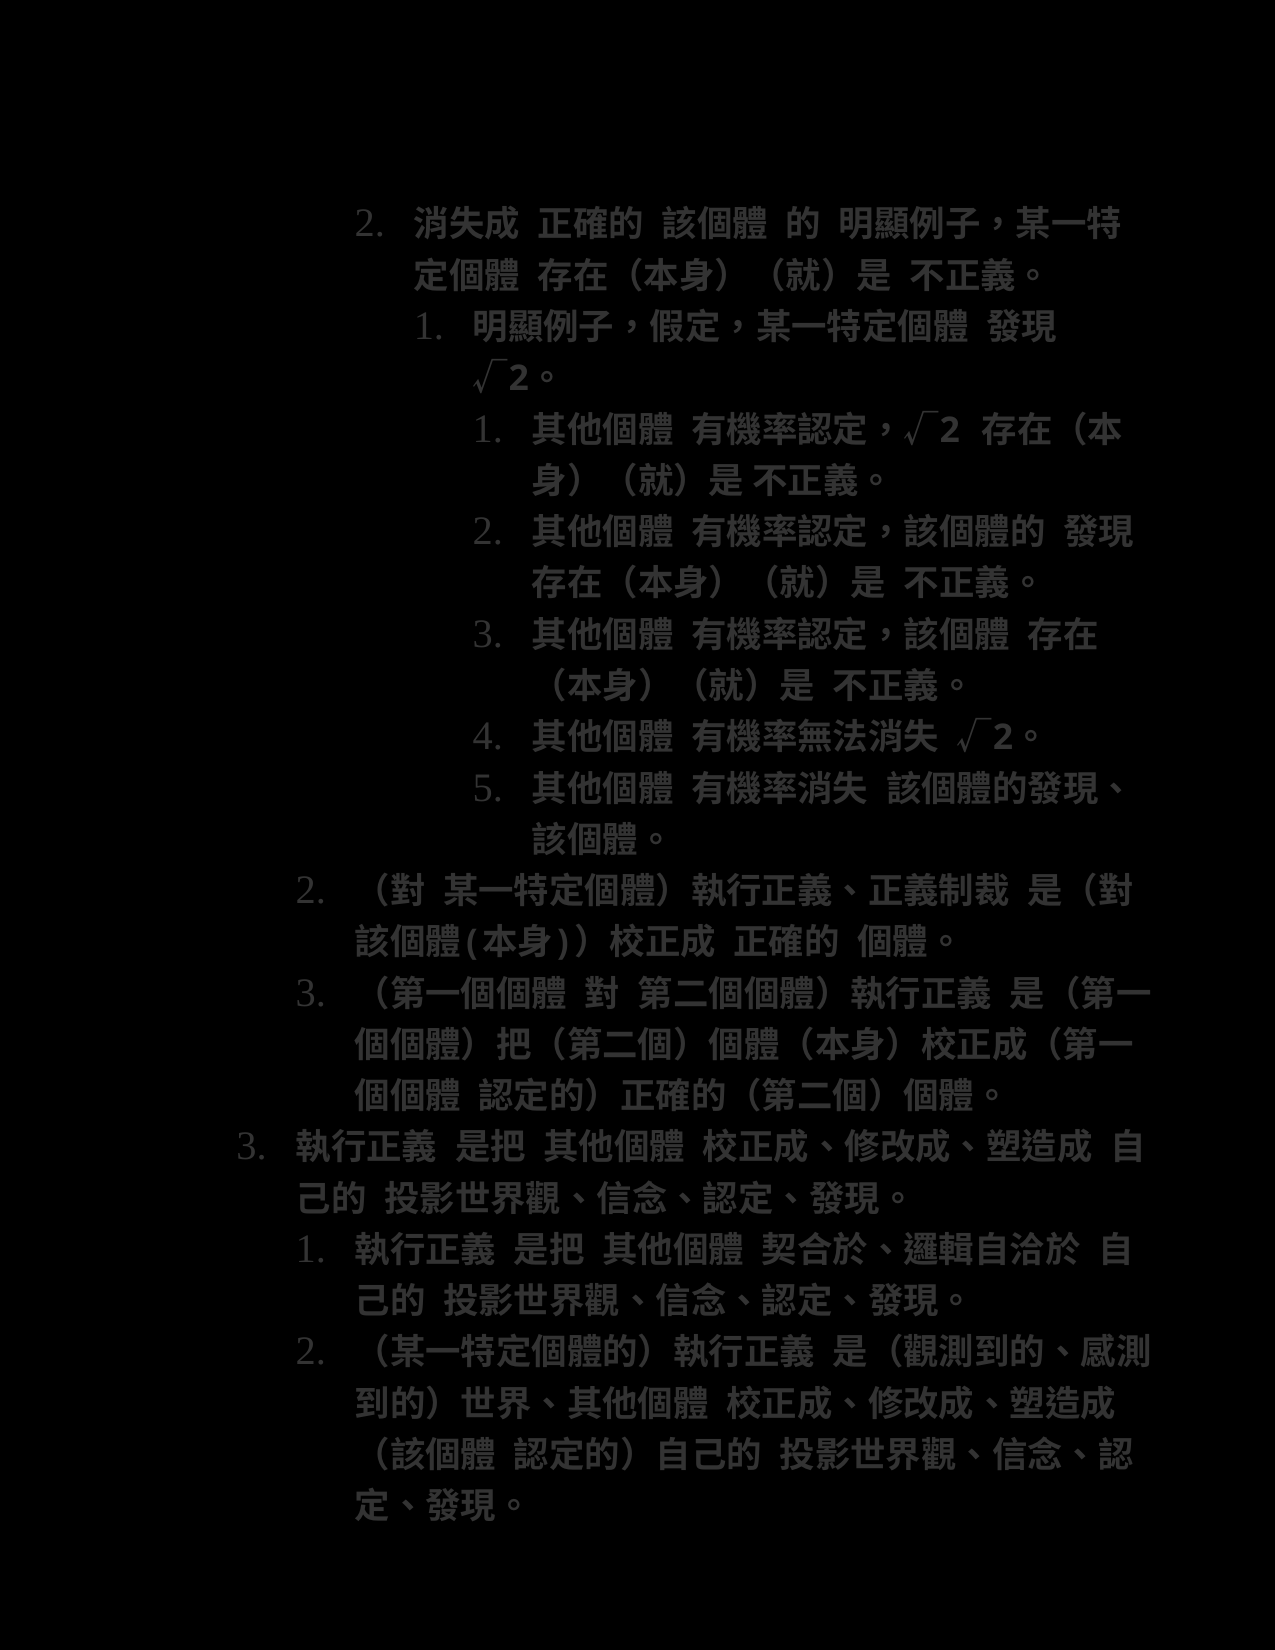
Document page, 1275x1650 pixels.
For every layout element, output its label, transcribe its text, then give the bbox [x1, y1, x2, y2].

list 其他個體 有機率認定，該個體 存在（本身）（就）是 不正義。 [472, 606, 1157, 708]
list （某一特定個體的）執行正義 是（觀測到的、感測到的）世界、其他個體 校正成、修改成、塑造成（該個體 認定的）自己的 投影世界觀、信念、認定、發現。 [295, 1324, 1157, 1529]
list 其他個體 有機率無法消失 √2。 [472, 708, 1157, 760]
list 執行正義 是把 其他個體 校正成、修改成、塑造成 自己的 投影世界觀、信念、認定、發現。 [236, 1119, 1157, 1221]
list 消失成 正確的 該個體 的 明顯例子，某一特定個體 存在（本身）（就）是 不正義。 [354, 196, 1157, 298]
list （第一個個體 對 第二個個體）執行正義 是（第一個個體）把（第二個）個體（本身）校正成（第一個個體 認定的）正確的（第二個）個體。 [295, 965, 1157, 1119]
list 其他個體 有機率消失 該個體的發現、該個體。 [472, 760, 1157, 862]
list 明顯例子，假定，某一特定個體 發現 √2。 [413, 298, 1157, 401]
list （對 某一特定個體）執行正義、正義制裁 是（對 該個體(本身)）校正成 正確的 個體。 [295, 862, 1157, 965]
list 執行正義 是把 其他個體 契合於、邏輯自洽於 自己的 投影世界觀、信念、認定、發現。 [295, 1221, 1157, 1324]
list 其他個體 有機率認定，該個體的 發現 存在（本身）（就）是 不正義。 [472, 503, 1157, 606]
list 其他個體 有機率認定，√2 存在（本身）（就）是 不正義。 [472, 401, 1157, 503]
